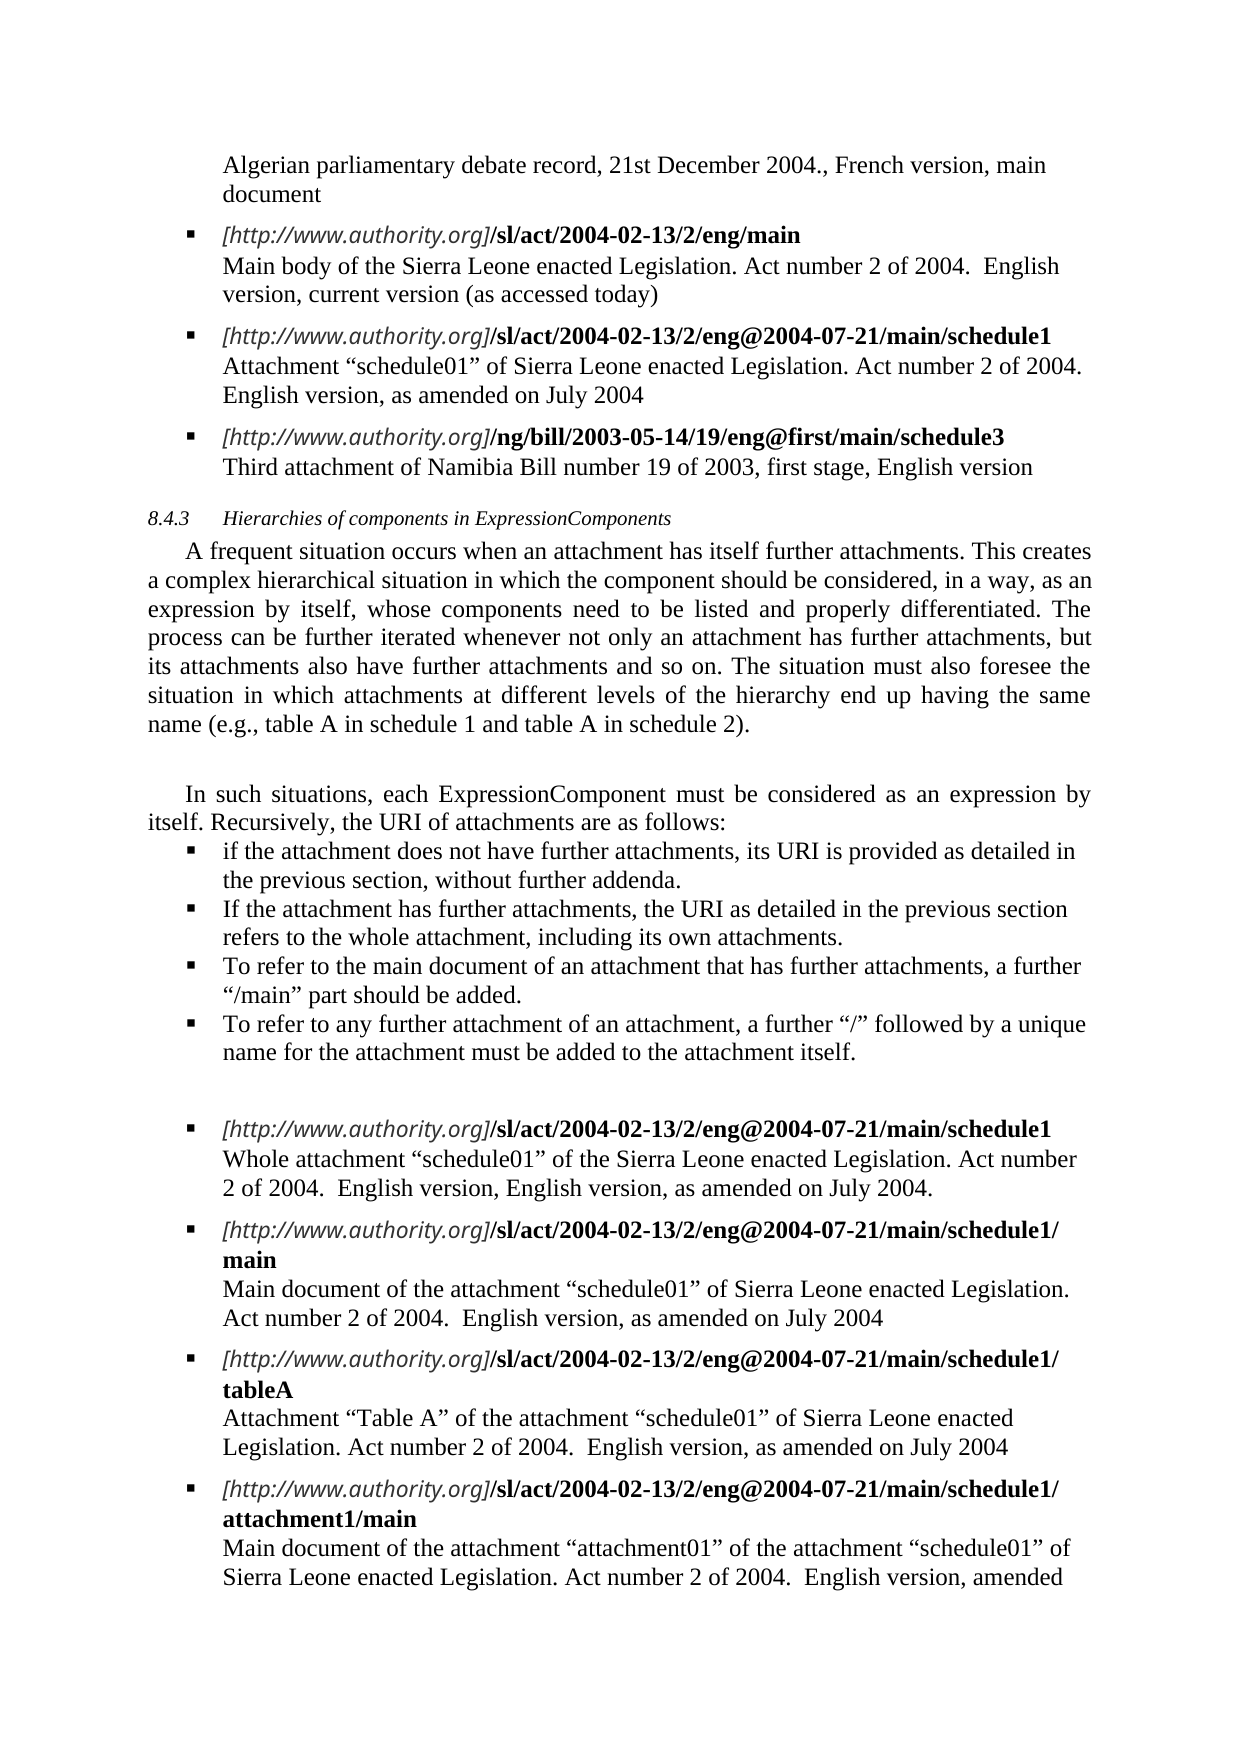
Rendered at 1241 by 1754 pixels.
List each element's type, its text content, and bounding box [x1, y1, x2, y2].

text A frequent situation occurs when an attachment has itself further attachments. This creates a complex hierarchical situation in which the component should be considered, in a way, as an expression by itself, whose components need to be listed and properly differentiated. The process can be further iterated whenever not only an attachment has further attachments, but its attachments also have further attachments and so on. The situation must also foresee the situation in which attachments at different levels of the hierarchy end up having the same name (e.g., table A in schedule 1 and table A in schedule 2). [148, 536, 1092, 737]
text In such situations, each ExpressionComponent must be considered as an expression by itself. Recursively, the URI of attachments are as follows: [148, 779, 1092, 836]
list [http://www.authority.org]/sl/act/2004-02-13/2/eng@2004-07-21/main/schedule1 Whole attachment “schedule01” of the Sierra Leone enacted Legislation. Act number 2 of 2004. English version, English version, as amended on July 2004. [185, 1113, 1092, 1202]
list Algerian parliamentary debate record, 21st December 2004., French version, main document [185, 150, 1092, 207]
subtitle Hierarchies of components in ExpressionComponents [148, 506, 1092, 530]
list [http://www.authority.org]/ng/bill/2003-05-14/19/eng@first/main/schedule3 Third attachment of Namibia Bill number 19 of 2003, first stage, English version [185, 421, 1092, 481]
list [http://www.authority.org]/sl/act/2004-02-13/2/eng@2004-07-21/main/schedule1 Attachment “schedule01” of Sierra Leone enacted Legislation. Act number 2 of 2004. English version, as amended on July 2004 [185, 320, 1092, 409]
list [http://www.authority.org]/sl/act/2004-02-13/2/eng/main Main body of the Sierra Leone enacted Legislation. Act number 2 of 2004. English version, current version (as accessed today) [185, 219, 1092, 308]
list [http://www.authority.org]/sl/act/2004-02-13/2/eng@2004-07-21/main/schedule1/tableA Attachment “Table A” of the attachment “schedule01” of Sierra Leone enacted Legislation. Act number 2 of 2004. English version, as amended on July 2004 [185, 1343, 1092, 1461]
list To refer to the main document of an attachment that has further attachments, a further “/main” part should be added. [185, 951, 1092, 1009]
list To refer to any further attachment of an attachment, a further “/” followed by a unique name for the attachment must be added to the attachment itself. [185, 1009, 1092, 1066]
list if the attachment does not have further attachments, its URI is provided as detailed in the previous section, without further addenda. [185, 836, 1092, 894]
list [http://www.authority.org]/sl/act/2004-02-13/2/eng@2004-07-21/main/schedule1/attachment1/main Main document of the attachment “attachment01” of the attachment “schedule01” of Sierra Leone enacted Legislation. Act number 2 of 2004. English version, amended [185, 1473, 1092, 1590]
list If the attachment has further attachments, the URI as detailed in the previous section refers to the whole attachment, including its own attachments. [185, 894, 1092, 951]
list [http://www.authority.org]/sl/act/2004-02-13/2/eng@2004-07-21/main/schedule1/main Main document of the attachment “schedule01” of Sierra Leone enacted Legislation. Act number 2 of 2004. English version, as amended on July 2004 [185, 1214, 1092, 1331]
